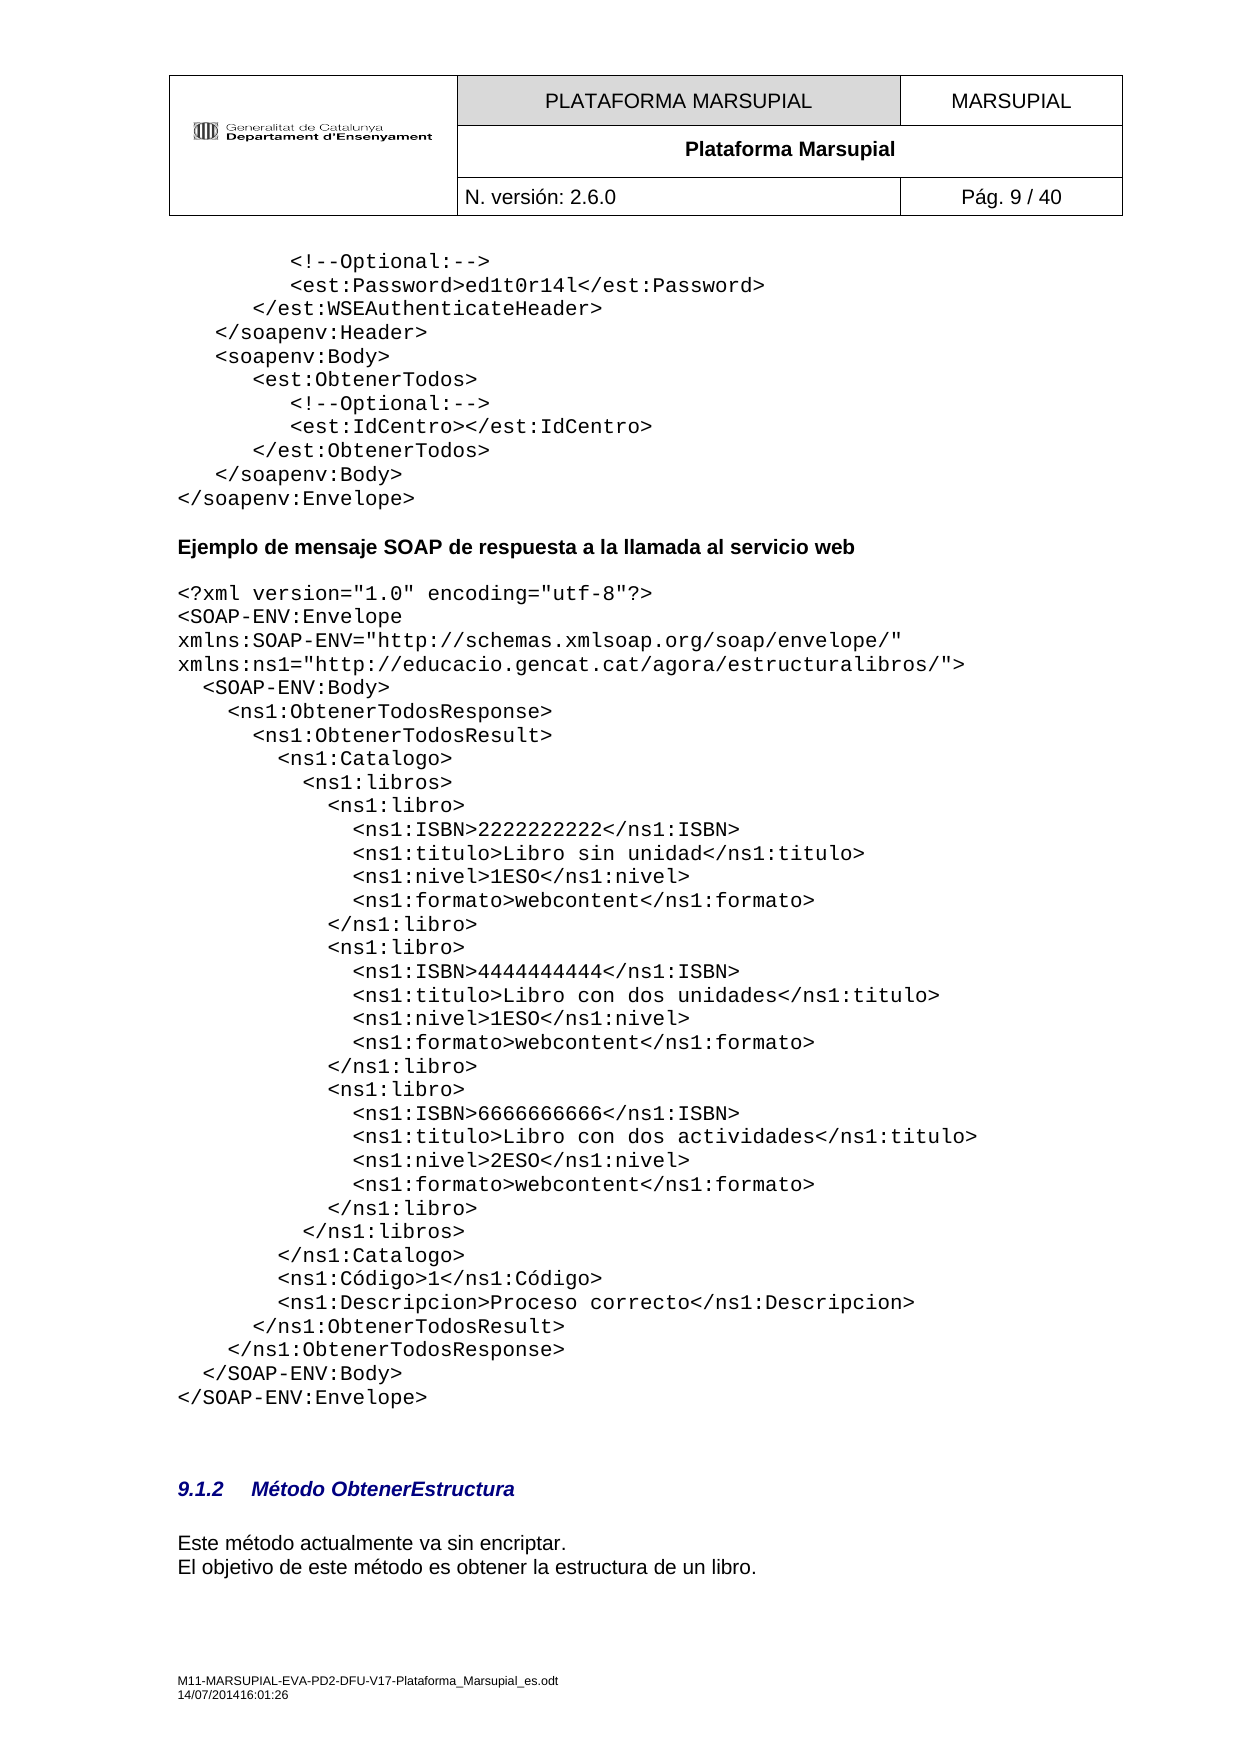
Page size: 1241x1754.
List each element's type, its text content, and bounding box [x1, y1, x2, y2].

text <ns1:titulo>Libro sin unidad</ns1:titulo> [177, 843, 1122, 866]
text </ns1:libros> [177, 1221, 1122, 1245]
text <ns1:titulo>Libro con dos unidades</ns1:titulo> [177, 985, 1122, 1008]
text <?xml version="1.0" encoding="utf-8"?> [177, 583, 1122, 606]
text <ns1:nivel>2ESO</ns1:nivel> [177, 1150, 1122, 1174]
text <est:IdCentro></est:IdCentro> [177, 417, 1122, 440]
text </est:ObtenerTodos> [177, 440, 1122, 464]
text <SOAP-ENV:Envelope xmlns:SOAP-ENV="http://schemas.xmlsoap.org/soap/envelope/" xmlns:ns1="http://educacio.gencat.cat/agora/estructuralibros/"> [177, 606, 1122, 677]
text </ns1:ObtenerTodosResponse> [177, 1339, 1122, 1363]
text </SOAP-ENV:Body> [177, 1363, 1122, 1387]
text </soapenv:Header> [177, 322, 1122, 346]
text <ns1:libros> [177, 772, 1122, 796]
text </ns1:Catalogo> [177, 1245, 1122, 1268]
text <ns1:ISBN>2222222222</ns1:ISBN> [177, 819, 1122, 843]
text <ns1:titulo>Libro con dos actividades</ns1:titulo> [177, 1127, 1122, 1150]
text <ns1:ObtenerTodosResponse> [177, 701, 1122, 724]
text <!--Optional:--> [177, 251, 1122, 275]
text <ns1:formato>webcontent</ns1:formato> [177, 1174, 1122, 1197]
text <ns1:libro> [177, 1079, 1122, 1103]
subtitle Método ObtenerEstructura [177, 1477, 1122, 1501]
text <ns1:ISBN>4444444444</ns1:ISBN> [177, 961, 1122, 985]
text <ns1:libro> [177, 937, 1122, 961]
text <est:Password>ed1t0r14l</est:Password> [177, 275, 1122, 298]
text <ns1:Descripcion>Proceso correcto</ns1:Descripcion> [177, 1292, 1122, 1316]
text <ns1:libro> [177, 796, 1122, 819]
text <ns1:formato>webcontent</ns1:formato> [177, 1032, 1122, 1056]
text </ns1:libro> [177, 1197, 1122, 1221]
text </soapenv:Envelope> [177, 487, 1122, 511]
text </ns1:libro> [177, 1056, 1122, 1079]
text <ns1:Código>1</ns1:Código> [177, 1268, 1122, 1292]
text <ns1:ISBN>6666666666</ns1:ISBN> [177, 1103, 1122, 1127]
text </ns1:libro> [177, 914, 1122, 937]
text <est:ObtenerTodos> [177, 369, 1122, 393]
text </SOAP-ENV:Envelope> [177, 1387, 1122, 1410]
text <!--Optional:--> [177, 393, 1122, 417]
text <ns1:Catalogo> [177, 748, 1122, 772]
text El objetivo de este método es obtener la estructura de un libro. [177, 1555, 1122, 1579]
text <ns1:nivel>1ESO</ns1:nivel> [177, 866, 1122, 890]
text <ns1:ObtenerTodosResult> [177, 724, 1122, 748]
text <ns1:formato>webcontent</ns1:formato> [177, 890, 1122, 914]
text </ns1:ObtenerTodosResult> [177, 1316, 1122, 1339]
text Este método actualmente va sin encriptar. [177, 1531, 1122, 1555]
text <ns1:nivel>1ESO</ns1:nivel> [177, 1008, 1122, 1032]
text </est:WSEAuthenticateHeader> [177, 298, 1122, 322]
text <soapenv:Body> [177, 346, 1122, 369]
text Ejemplo de mensaje SOAP de respuesta a la llamada al servicio web [177, 535, 1122, 559]
text <SOAP-ENV:Body> [177, 677, 1122, 701]
text </soapenv:Body> [177, 464, 1122, 487]
